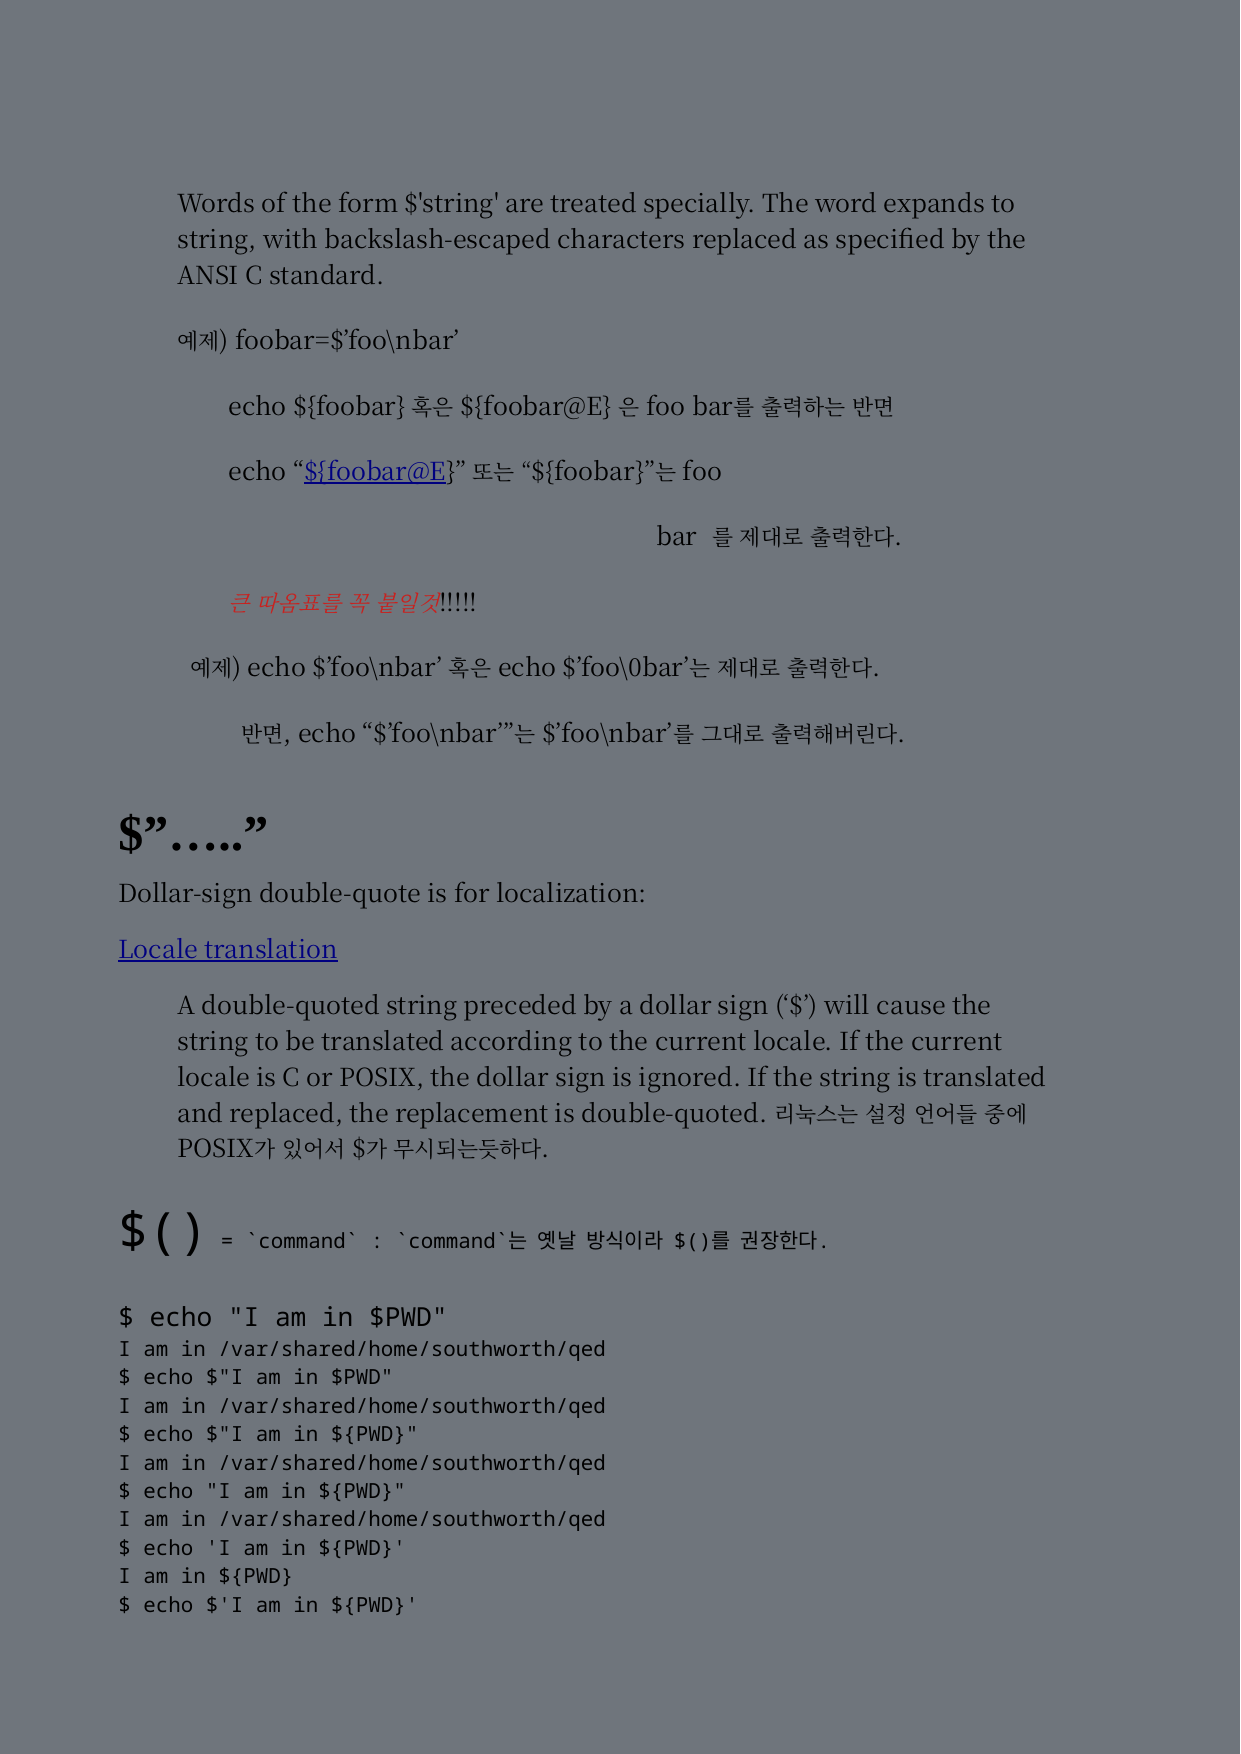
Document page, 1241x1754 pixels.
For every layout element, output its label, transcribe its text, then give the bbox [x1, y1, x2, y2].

text I am in ${PWD} [118, 1561, 1122, 1590]
text 예제) foobar=$’foo\nbar’ [177, 321, 1063, 357]
text $ echo $"I am in ${PWD}" [118, 1419, 1122, 1448]
text I am in /var/shared/home/southworth/qed [118, 1504, 1122, 1533]
text Locale translation [118, 929, 1122, 966]
text echo “${foobar@E}” 또는 “${foobar}”는 foo [177, 452, 1063, 488]
text $ echo $'I am in ${PWD}' [118, 1590, 1122, 1618]
text $ echo 'I am in ${PWD}' [118, 1533, 1122, 1561]
text $ echo $"I am in $PWD" [118, 1362, 1122, 1391]
text A double-quoted string preceded by a dollar sign (‘$’) will cause the string to be translated according to the current locale. If the current locale is C or POSIX, the dollar sign is ignored. If the string is translated and replaced, the replacement is double-quoted. 리눅스는 설정 언어들 중에 POSIX가 있어서 $가 무시되는듯하다. [177, 985, 1063, 1165]
text 반면, echo “$’foo\nbar’”는 $’foo\nbar’를 그대로 출력해버린다. [177, 713, 1063, 749]
text $ echo "I am in $PWD" [118, 1298, 1122, 1334]
text Dollar-sign double-quote is for localization: [118, 874, 1122, 910]
text bar 를 제대로 출력한다. [177, 517, 1063, 553]
text I am in /var/shared/home/southworth/qed [118, 1334, 1122, 1362]
text 큰 따옴표를 꼭 붙일것!!!!! [177, 582, 1063, 618]
text echo ${foobar} 혹은 ${foobar@E} 은 foo bar를 출력하는 반면 [177, 386, 1063, 422]
text $() = `command` : `command`는 옛날 방식이라 $()를 권장한다. [118, 1194, 1122, 1263]
text 예제) echo $’foo\nbar’ 혹은 echo $’foo\0bar’는 제대로 출력한다. [177, 648, 1063, 684]
subtitle $”…..” [118, 804, 1122, 861]
text I am in /var/shared/home/southworth/qed [118, 1391, 1122, 1419]
text I am in /var/shared/home/southworth/qed [118, 1448, 1122, 1476]
text Words of the form $'string' are treated specially. The word expands to string, with backslash-escaped characters replaced as specified by the ANSI C standard. [177, 183, 1063, 291]
text $ echo "I am in ${PWD}" [118, 1476, 1122, 1504]
